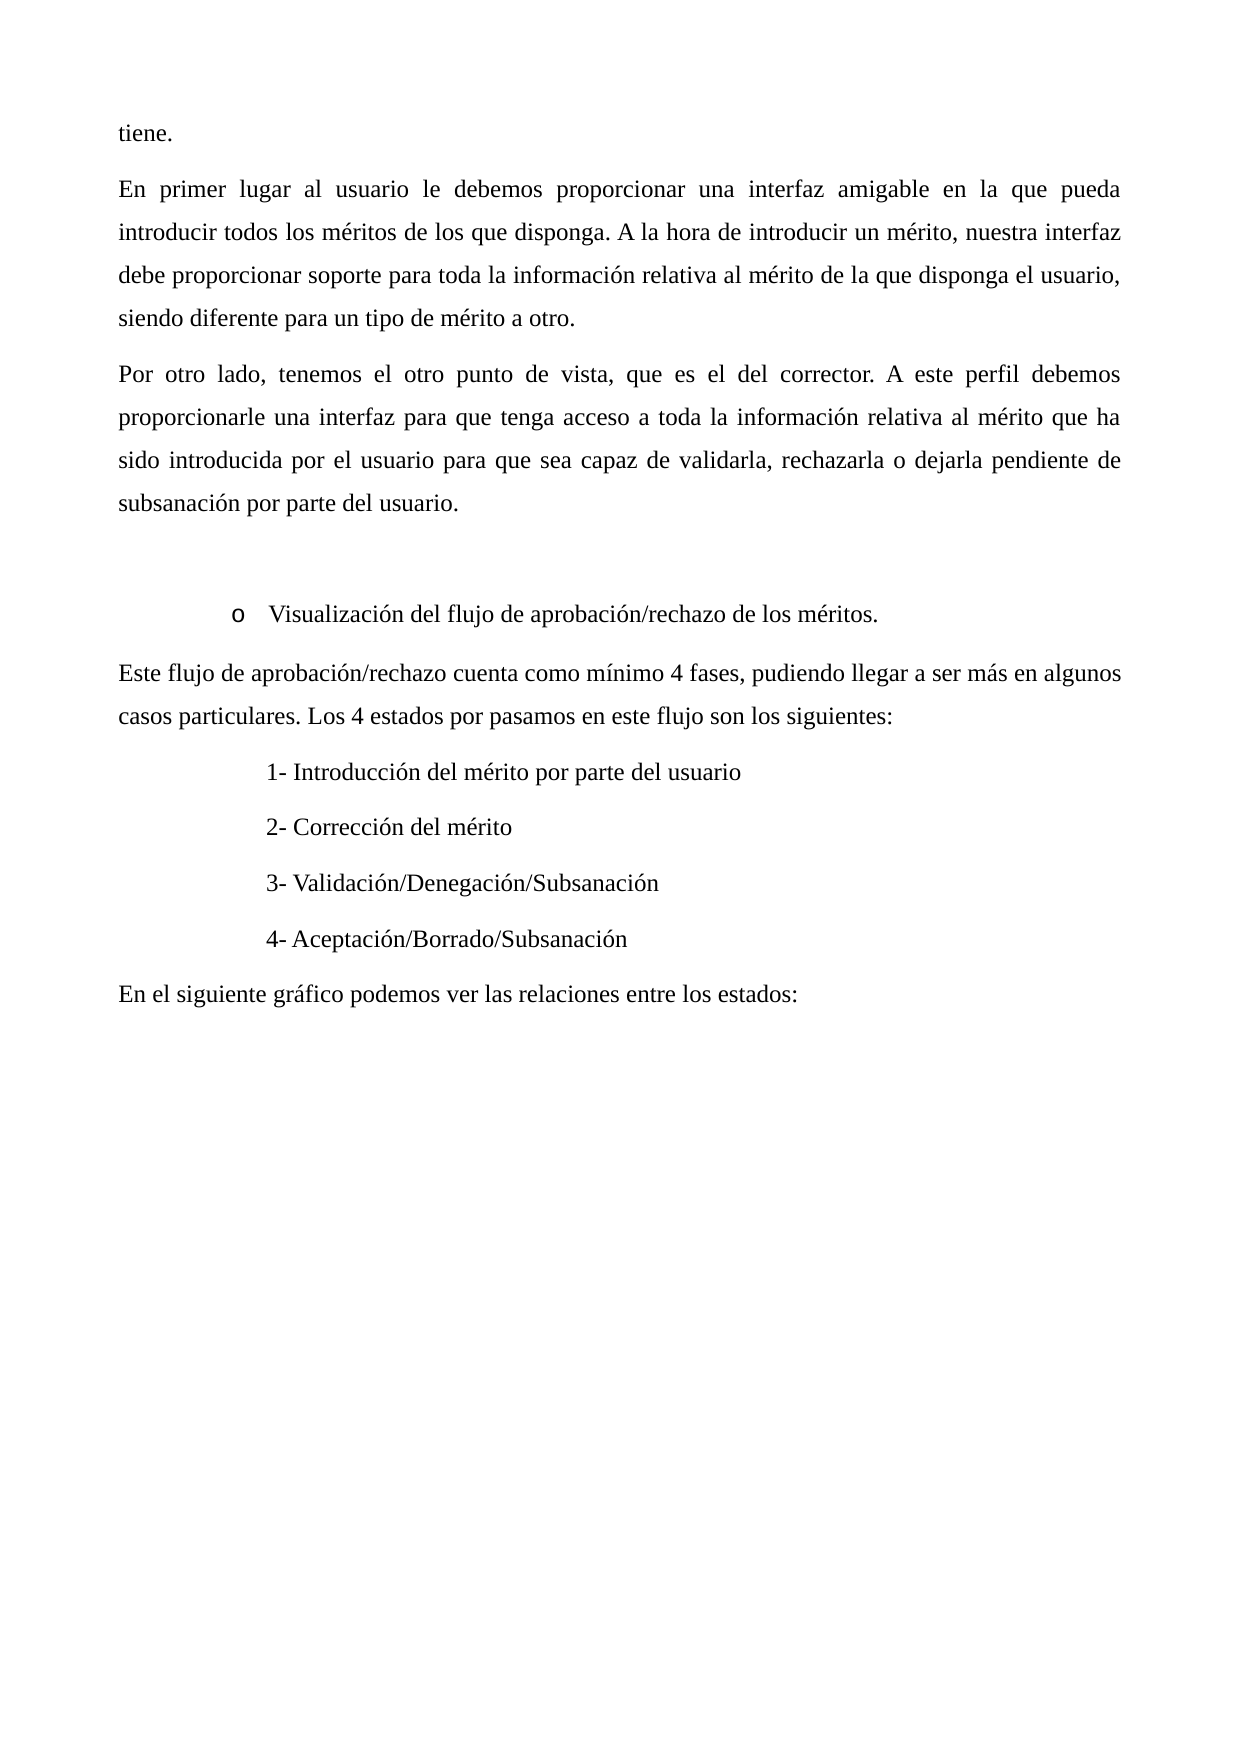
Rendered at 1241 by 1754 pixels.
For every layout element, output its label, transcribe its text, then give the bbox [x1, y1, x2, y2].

text En el siguiente gráfico podemos ver las relaciones entre los estados: [118, 979, 1122, 1008]
text Por otro lado, tenemos el otro punto de vista, que es el del corrector. A este perfil debemos proporcionarle una interfaz para que tenga acceso a toda la información relativa al mérito que ha sido introducida por el usuario para que sea capaz de validarla, rechazarla o dejarla pendiente de subsanación por parte del usuario. [118, 359, 1122, 517]
list Visualización del flujo de aprobación/rechazo de los méritos. [231, 599, 1122, 630]
text 4- Aceptación/Borrado/Subsanación [118, 924, 1122, 952]
text Este flujo de aprobación/rechazo cuenta como mínimo 4 fases, pudiendo llegar a ser más en algunos casos particulares. Los 4 estados por pasamos en este flujo son los siguientes: [118, 658, 1122, 730]
text tiene. [118, 118, 1122, 147]
text 1- Introducción del mérito por parte del usuario [118, 757, 1122, 786]
text En primer lugar al usuario le debemos proporcionar una interfaz amigable en la que pueda introducir todos los méritos de los que disponga. A la hora de introducir un mérito, nuestra interfaz debe proporcionar soporte para toda la información relativa al mérito de la que disponga el usuario, siendo diferente para un tipo de mérito a otro. [118, 174, 1122, 332]
text 3- Validación/Denegación/Subsanación [118, 868, 1122, 897]
text 2- Corrección del mérito [118, 812, 1122, 841]
